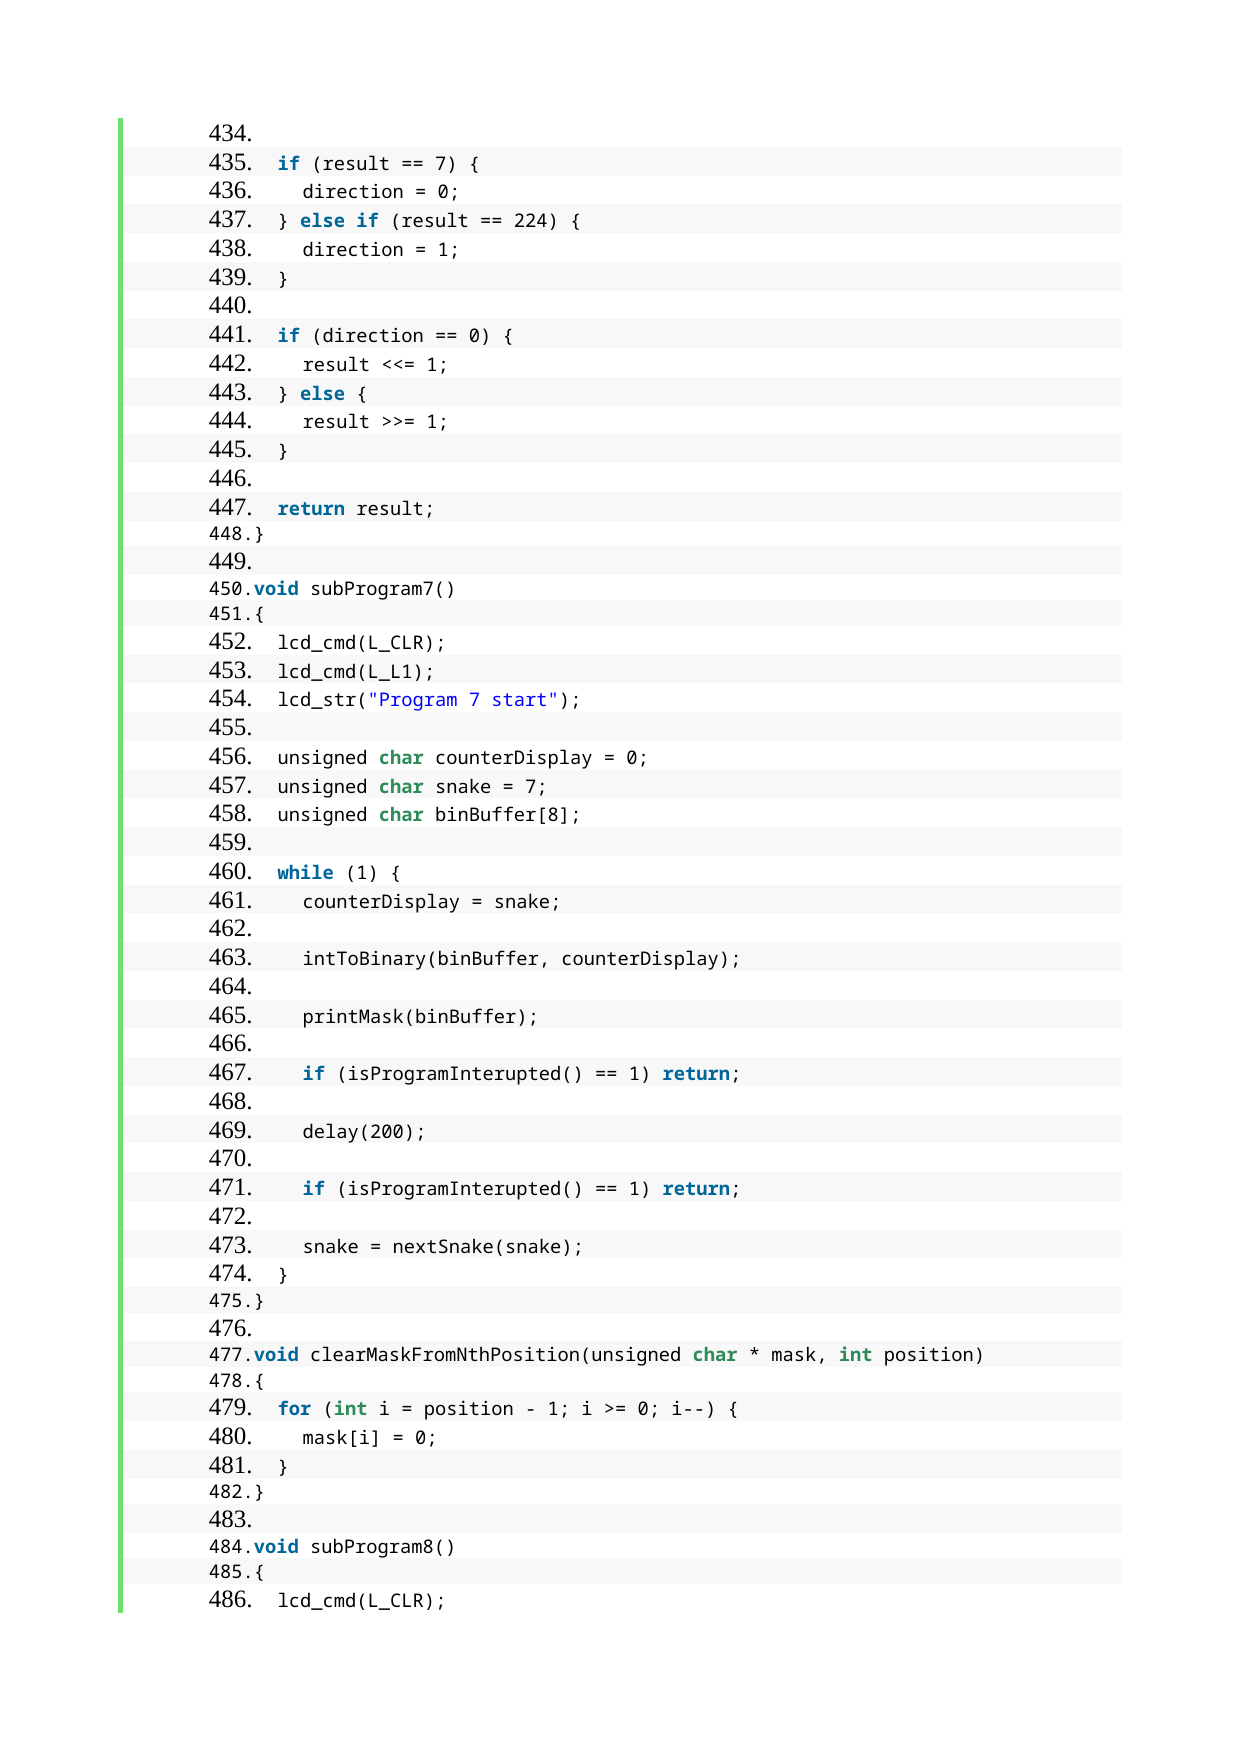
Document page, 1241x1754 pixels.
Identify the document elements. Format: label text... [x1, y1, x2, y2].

list } [123, 521, 1122, 546]
list void subProgram8() [123, 1533, 1122, 1558]
list unsigned char binBuffer[8]; [123, 798, 1122, 827]
list direction = 1; [123, 233, 1122, 262]
list if (isProgramInterupted() == 1) return; [123, 1057, 1122, 1086]
list intToBinary(binBuffer, counterDisplay); [123, 942, 1122, 971]
list } [123, 1479, 1122, 1504]
list } [123, 1450, 1122, 1479]
list { [123, 600, 1122, 626]
list lcd_cmd(L_CLR); [123, 1584, 1122, 1613]
list snake = nextSnake(snake); [123, 1230, 1122, 1258]
list mask[i] = 0; [123, 1421, 1122, 1450]
list counterDisplay = snake; [123, 885, 1122, 913]
list void subProgram7() [123, 575, 1122, 600]
list for (int i = position - 1; i >= 0; i--) { [123, 1392, 1122, 1421]
list result <<= 1; [123, 348, 1122, 377]
list { [123, 1558, 1122, 1584]
list while (1) { [123, 856, 1122, 885]
list } [123, 1287, 1122, 1313]
list } [123, 1258, 1122, 1287]
list unsigned char snake = 7; [123, 770, 1122, 798]
list if (result == 7) { [123, 147, 1122, 176]
list void clearMaskFromNthPosition(unsigned char * mask, int position) [123, 1341, 1122, 1367]
list } else if (result == 224) { [123, 204, 1122, 233]
list if (isProgramInterupted() == 1) return; [123, 1172, 1122, 1201]
list lcd_cmd(L_L1); [123, 655, 1122, 683]
list printMask(binBuffer); [123, 1000, 1122, 1028]
list direction = 0; [123, 176, 1122, 204]
list result >>= 1; [123, 406, 1122, 434]
list } [123, 434, 1122, 463]
list delay(200); [123, 1115, 1122, 1143]
list lcd_str("Program 7 start"); [123, 683, 1122, 712]
list if (direction == 0) { [123, 319, 1122, 348]
list lcd_cmd(L_CLR); [123, 626, 1122, 655]
list { [123, 1367, 1122, 1392]
list return result; [123, 492, 1122, 521]
list } [123, 262, 1122, 291]
list unsigned char counterDisplay = 0; [123, 741, 1122, 770]
list } else { [123, 377, 1122, 406]
